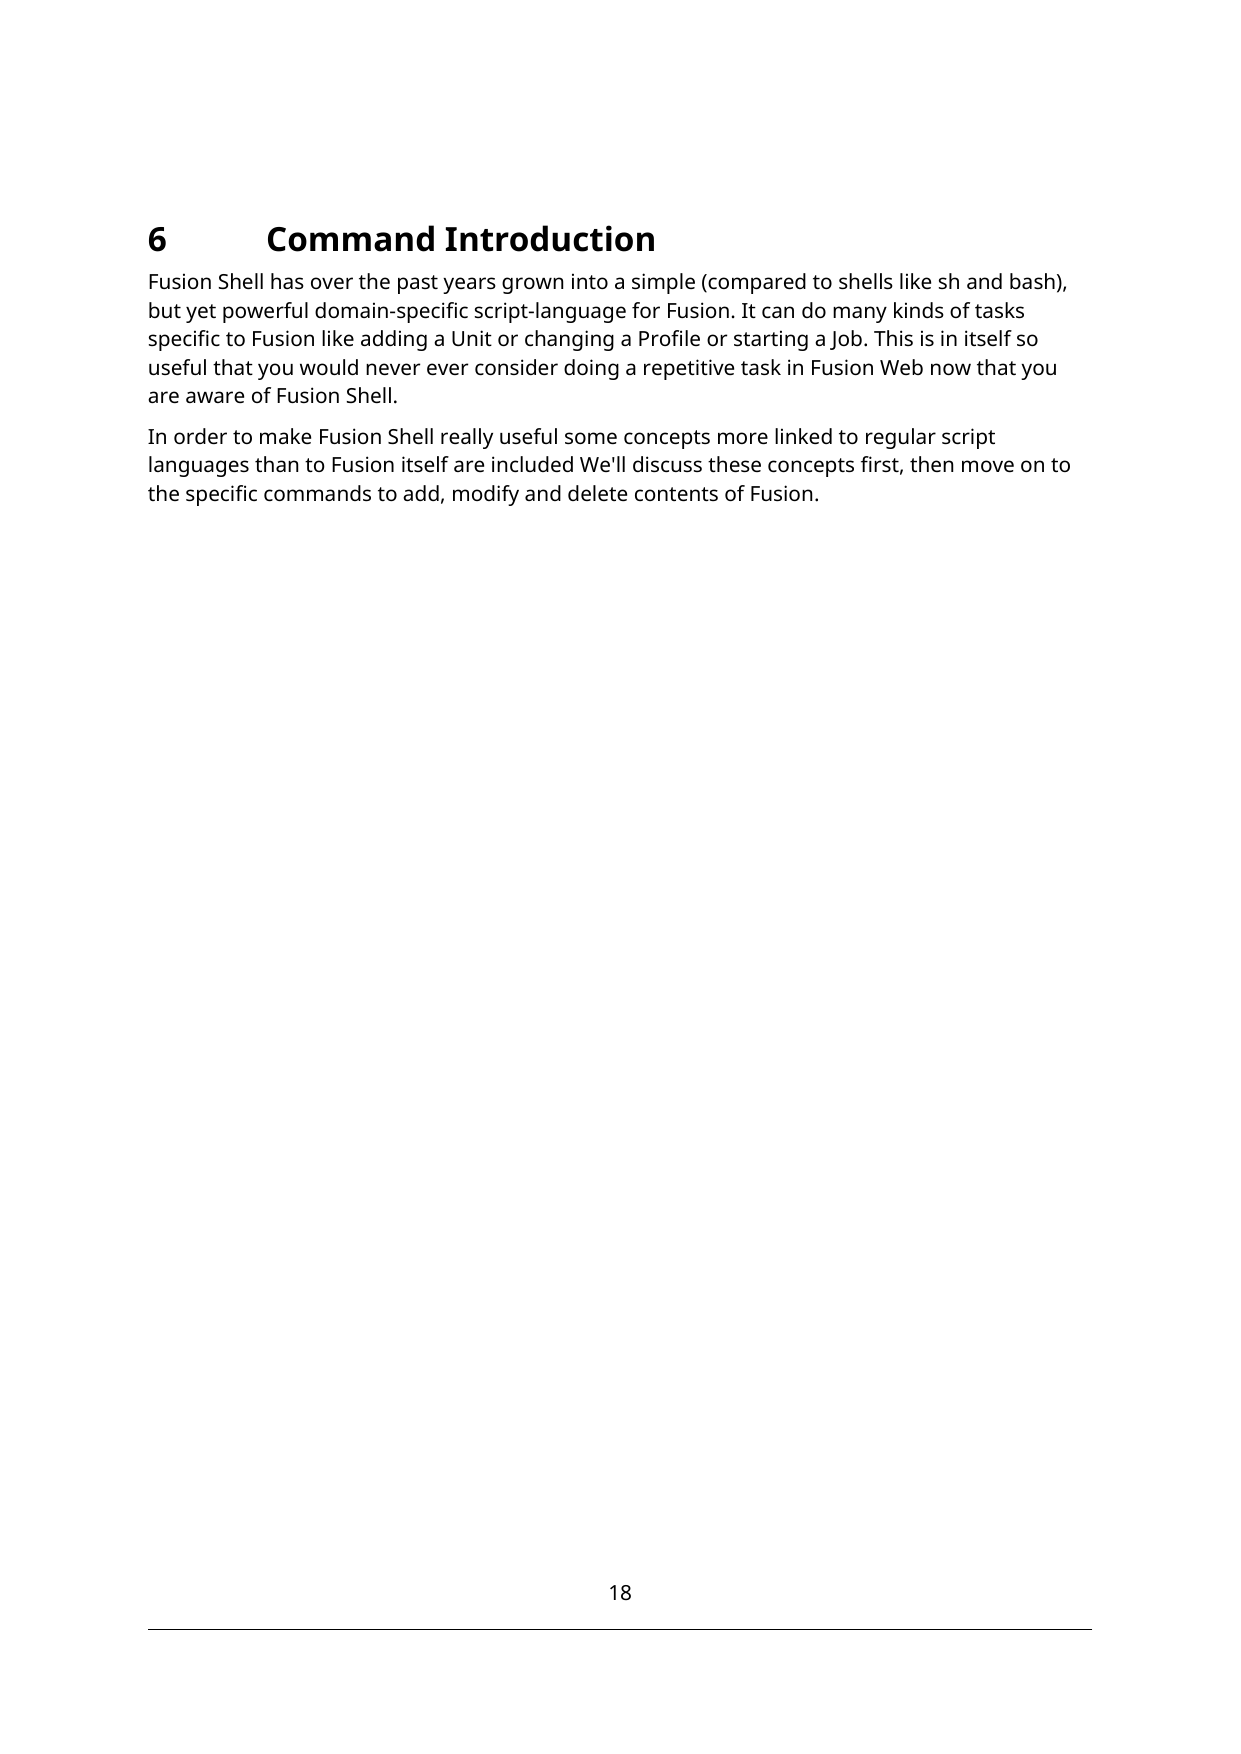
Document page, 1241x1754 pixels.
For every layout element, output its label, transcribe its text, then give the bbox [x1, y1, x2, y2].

subtitle Command Introduction [148, 216, 1092, 261]
text Fusion Shell has over the past years grown into a simple (compared to shells like sh and bash), but yet powerful domain-specific script-language for Fusion. It can do many kinds of tasks specific to Fusion like adding a Unit or changing a Profile or starting a Job. This is in itself so useful that you would never ever consider doing a repetitive task in Fusion Web now that you are aware of Fusion Shell. [148, 267, 1092, 410]
text In order to make Fusion Shell really useful some concepts more linked to regular script languages than to Fusion itself are included We'll discuss these concepts first, then move on to the specific commands to add, modify and delete contents of Fusion. [148, 422, 1092, 507]
